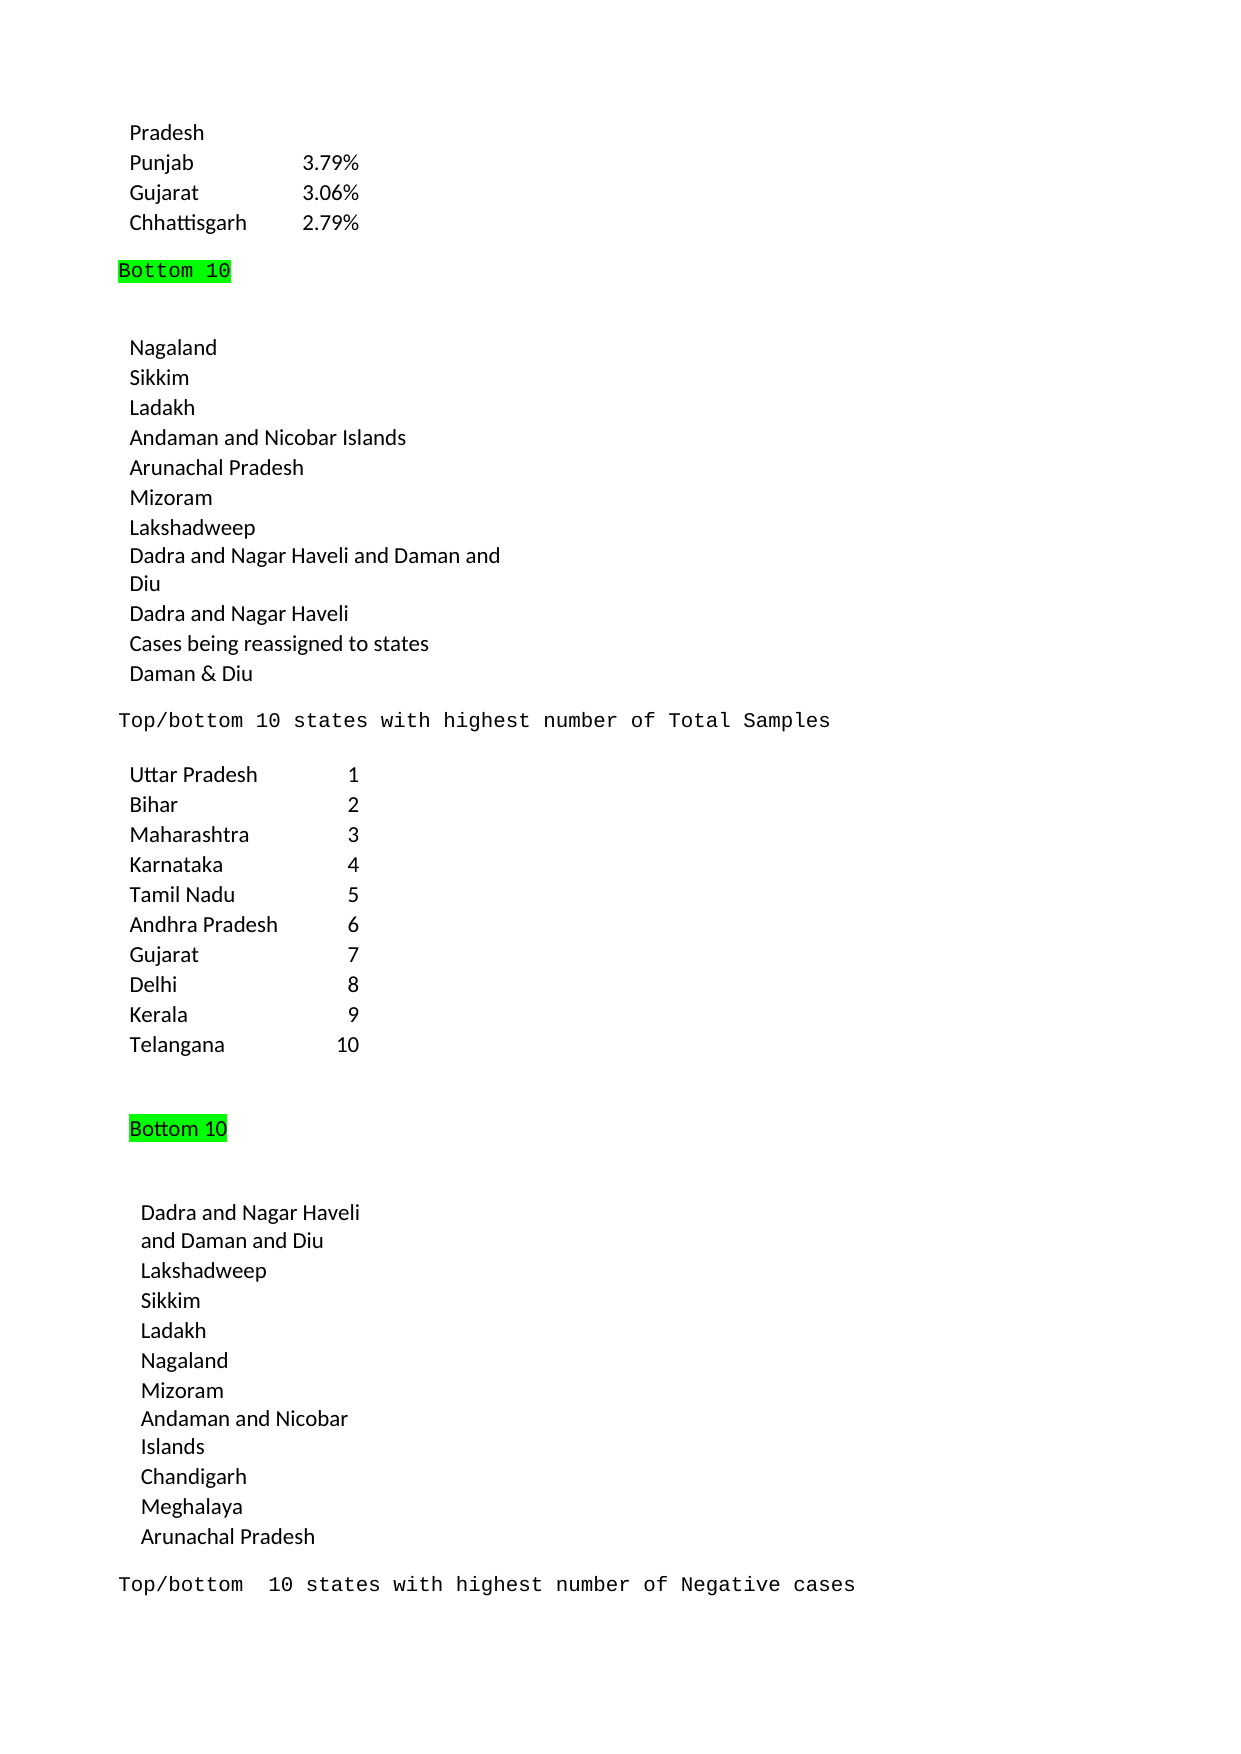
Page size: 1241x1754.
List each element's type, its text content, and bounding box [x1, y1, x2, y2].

table_cell Andhra Pradesh [118, 908, 318, 938]
table_header 1 [319, 758, 370, 788]
table_cell Maharashtra [118, 818, 318, 848]
table_cell Pradesh [118, 118, 270, 146]
table_cell Kerala [118, 998, 318, 1028]
table_cell Chandigarh [129, 1460, 319, 1490]
table_cell Delhi [118, 968, 318, 998]
table_cell 3.06% [270, 176, 370, 206]
table_cell Mizoram [129, 1374, 319, 1404]
table_cell Daman & Diu [118, 657, 530, 687]
table_cell Karnataka [118, 848, 318, 878]
table_cell 4 [319, 848, 370, 878]
table_cell 3.79% [270, 146, 370, 176]
table_cell 7 [319, 938, 370, 968]
table_cell Meghalaya [129, 1490, 319, 1520]
table_cell Andaman and Nicobar Islands [129, 1404, 319, 1460]
table_cell Sikkim [118, 361, 530, 391]
table_cell Lakshadweep [129, 1254, 319, 1284]
table_cell Gujarat [118, 938, 318, 968]
table_cell 5 [319, 878, 370, 908]
text Top/bottom 10 states with highest number of Total Samples [118, 710, 1122, 734]
table_header Uttar Pradesh [118, 758, 318, 788]
table_cell Dadra and Nagar Haveli and Daman and Diu [118, 541, 530, 597]
text Top/bottom 10 states with highest number of Negative cases [118, 1574, 1122, 1597]
table_cell Telangana [118, 1028, 318, 1058]
table_cell Nagaland [129, 1344, 319, 1374]
table_cell Bihar [118, 788, 318, 818]
table_cell [270, 118, 370, 146]
table_cell 9 [319, 998, 370, 1028]
table_cell 6 [319, 908, 370, 938]
table_header Nagaland [118, 331, 530, 361]
table_cell Chhattisgarh [118, 206, 270, 236]
table_cell Bottom 10 [118, 1058, 318, 1550]
table_cell Ladakh [118, 391, 530, 421]
table_cell Arunachal Pradesh [118, 451, 530, 481]
table_cell Punjab [118, 146, 270, 176]
table_cell Ladakh [129, 1314, 319, 1344]
table_cell Andaman and Nicobar Islands [118, 421, 530, 451]
table_cell 2.79% [270, 206, 370, 236]
table_cell 10 [319, 1028, 370, 1058]
table_cell [319, 1058, 370, 1550]
table_cell Sikkim [129, 1284, 319, 1314]
table_cell [321, 1416, 326, 1425]
table_cell 8 [319, 968, 370, 998]
table_cell Gujarat [118, 176, 270, 206]
table_cell Mizoram [118, 481, 530, 511]
table_cell Dadra and Nagar Haveli [118, 597, 530, 627]
text Bottom 10 [118, 260, 1122, 283]
table_cell Cases being reassigned to states [118, 627, 530, 657]
table_header Dadra and Nagar Haveli and Daman and Diu [129, 1198, 319, 1254]
table_cell Arunachal Pradesh [129, 1520, 319, 1550]
table_cell Lakshadweep [118, 511, 530, 541]
table_cell 3 [319, 818, 370, 848]
table_cell Tamil Nadu [118, 878, 318, 908]
table_cell 2 [319, 788, 370, 818]
